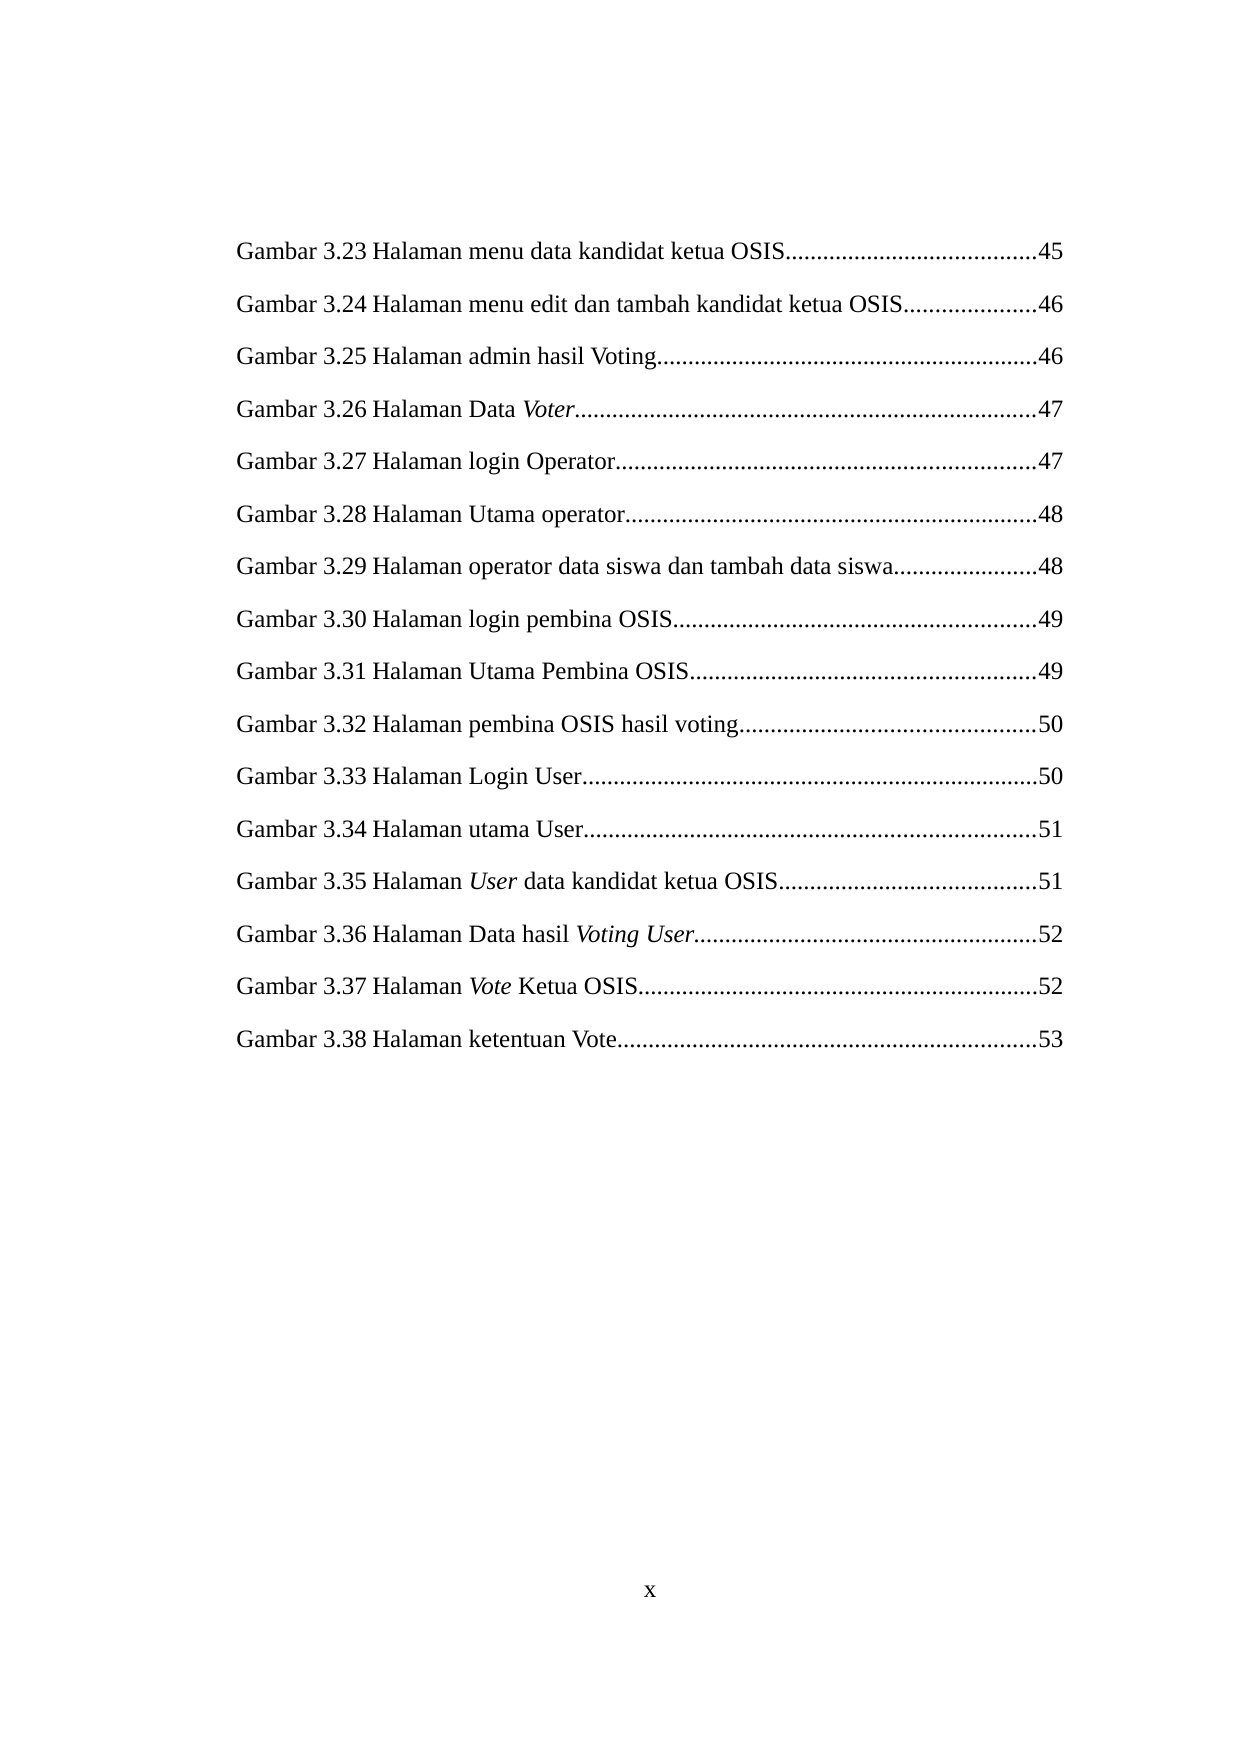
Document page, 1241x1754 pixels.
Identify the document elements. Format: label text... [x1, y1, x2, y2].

list Halaman login pembina OSIS 49 [236, 604, 1063, 632]
list Halaman User data kandidat ketua OSIS 51 [236, 866, 1063, 895]
list Halaman Utama operator 48 [236, 499, 1063, 527]
list Halaman operator data siswa dan tambah data siswa 48 [236, 551, 1063, 580]
list Halaman login Operator 47 [236, 446, 1063, 475]
list Halaman utama User 51 [236, 814, 1063, 842]
list Halaman Data Voter 47 [236, 394, 1063, 422]
list Halaman Utama Pembina OSIS 49 [236, 656, 1063, 685]
list Halaman Vote Ketua OSIS 52 [236, 971, 1063, 1000]
list Halaman Login User 50 [236, 761, 1063, 790]
list Halaman ketentuan Vote 53 [236, 1024, 1063, 1052]
list Halaman Data hasil Voting User 52 [236, 919, 1063, 947]
list Halaman menu edit dan tambah kandidat ketua OSIS 46 [236, 289, 1063, 317]
list Halaman menu data kandidat ketua OSIS 45 [236, 236, 1063, 265]
list Halaman admin hasil Voting 46 [236, 341, 1063, 370]
list Halaman pembina OSIS hasil voting 50 [236, 709, 1063, 737]
